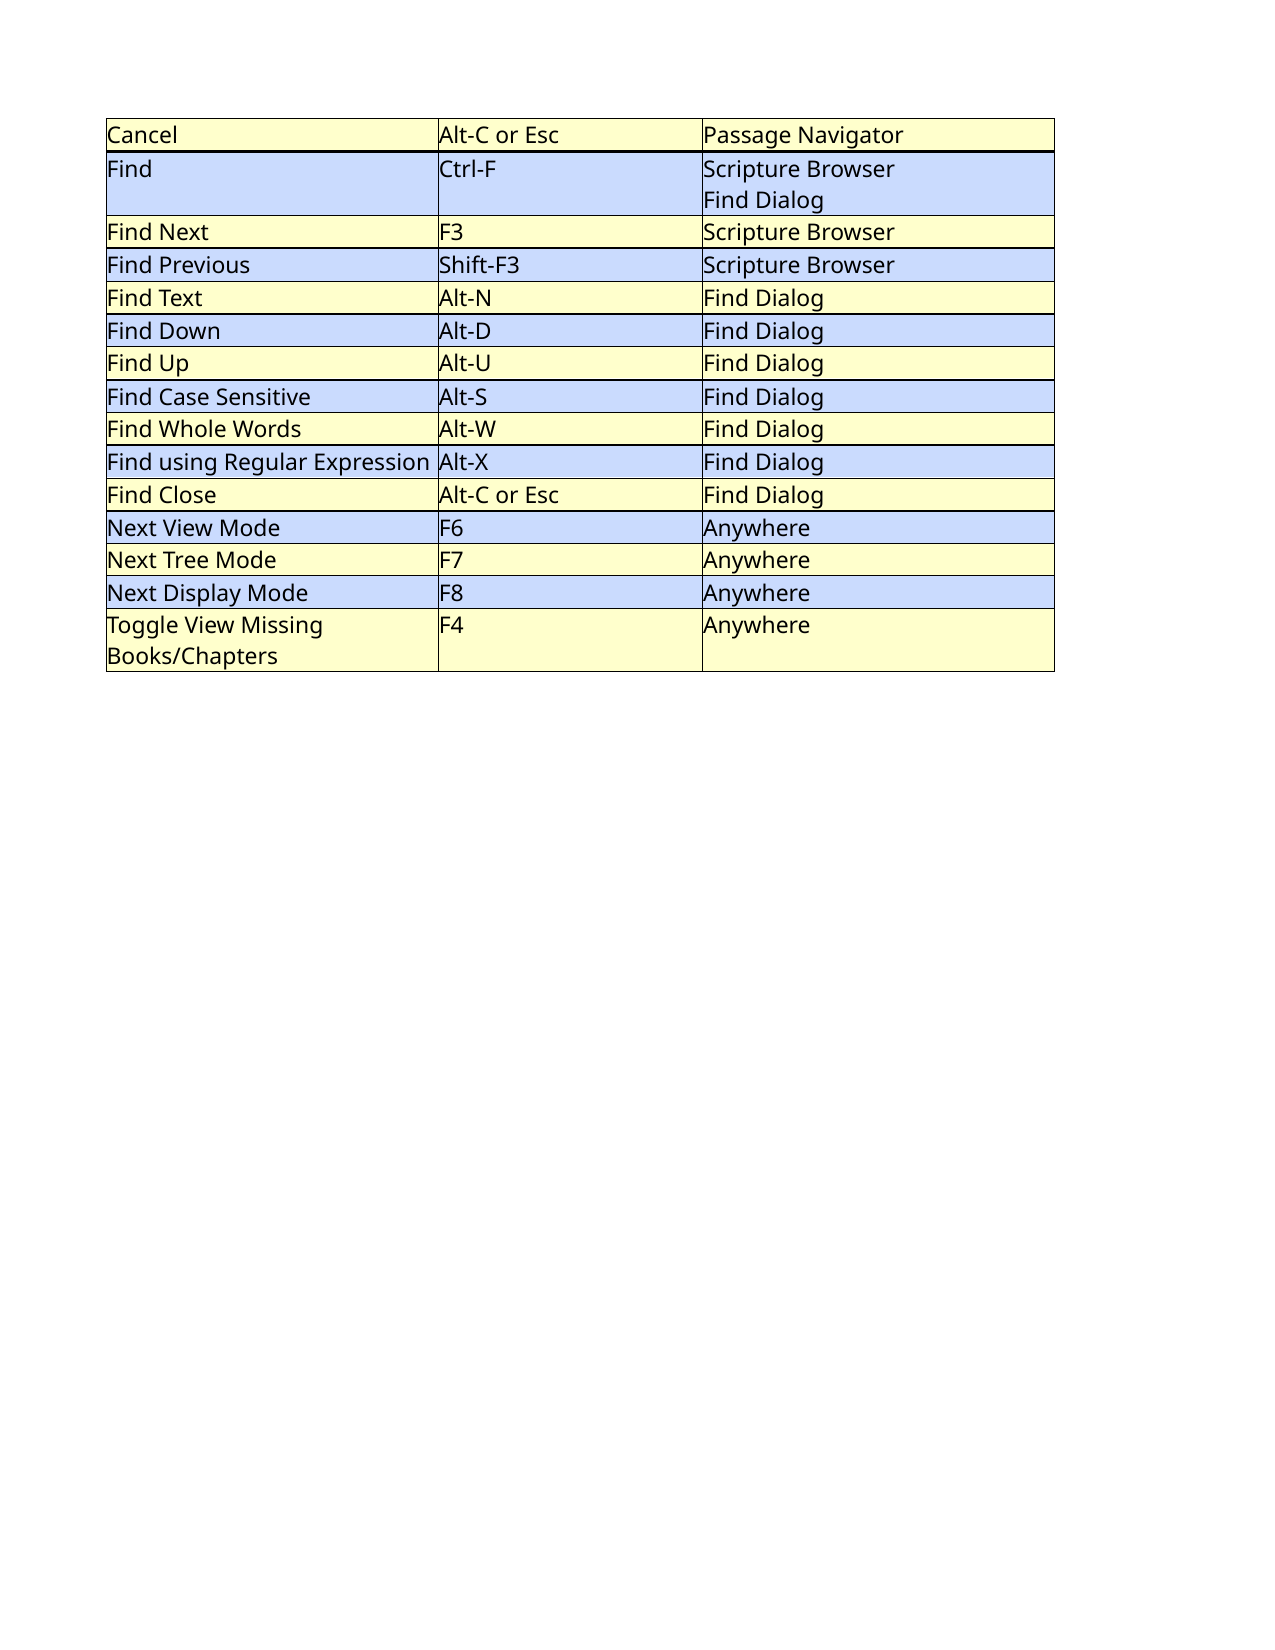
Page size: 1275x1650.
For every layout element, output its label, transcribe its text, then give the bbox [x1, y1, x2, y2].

table_cell Anywhere [703, 512, 1054, 543]
table_cell Find Up [107, 347, 438, 378]
table_cell Anywhere [703, 544, 1054, 575]
table_cell F3 [439, 216, 702, 247]
table_cell Scripture Browser Find Dialog [703, 153, 1054, 215]
table_cell Alt-U [439, 347, 702, 378]
table_cell Alt-W [439, 413, 702, 444]
table_cell F7 [439, 544, 702, 575]
table_cell F8 [439, 576, 702, 608]
table_cell Find Dialog [703, 479, 1054, 510]
table_cell Find using Regular Expression [107, 446, 438, 477]
table_cell Shift-F3 [439, 249, 702, 281]
table_cell Find Case Sensitive [107, 381, 438, 412]
table_cell Find Text [107, 282, 438, 313]
table_cell Passage Navigator [703, 119, 1054, 150]
table_cell Cancel [107, 119, 438, 150]
table_cell Find Next [107, 216, 438, 247]
table_cell Find Whole Words [107, 413, 438, 444]
table_cell Find Down [107, 315, 438, 346]
table_cell Alt-N [439, 282, 702, 313]
table_cell Anywhere [703, 609, 1054, 671]
table_cell Next Display Mode [107, 576, 438, 608]
table_cell Alt-C or Esc [439, 119, 702, 150]
table_cell Scripture Browser [703, 216, 1054, 247]
table_cell Find [107, 153, 438, 215]
table_cell Ctrl-F [439, 153, 702, 215]
table_cell F4 [439, 609, 702, 671]
table_cell Next Tree Mode [107, 544, 438, 575]
table_cell Alt-D [439, 315, 702, 346]
table_cell Find Dialog [703, 315, 1054, 346]
table_cell Alt-S [439, 381, 702, 412]
table_cell Find Dialog [703, 282, 1054, 313]
table_cell Find Dialog [703, 347, 1054, 378]
table_cell Find Dialog [703, 381, 1054, 412]
table_cell Alt-X [439, 446, 702, 477]
table_cell Next View Mode [107, 512, 438, 543]
table_cell Find Previous [107, 249, 438, 281]
table_cell Scripture Browser [703, 249, 1054, 281]
table_cell Toggle View Missing Books/Chapters [107, 609, 438, 671]
table_cell Anywhere [703, 576, 1054, 608]
table_cell Alt-C or Esc [439, 479, 702, 510]
table_cell F6 [439, 512, 702, 543]
table_cell Find Dialog [703, 413, 1054, 444]
table_cell Find Dialog [703, 446, 1054, 477]
table_cell Find Close [107, 479, 438, 510]
